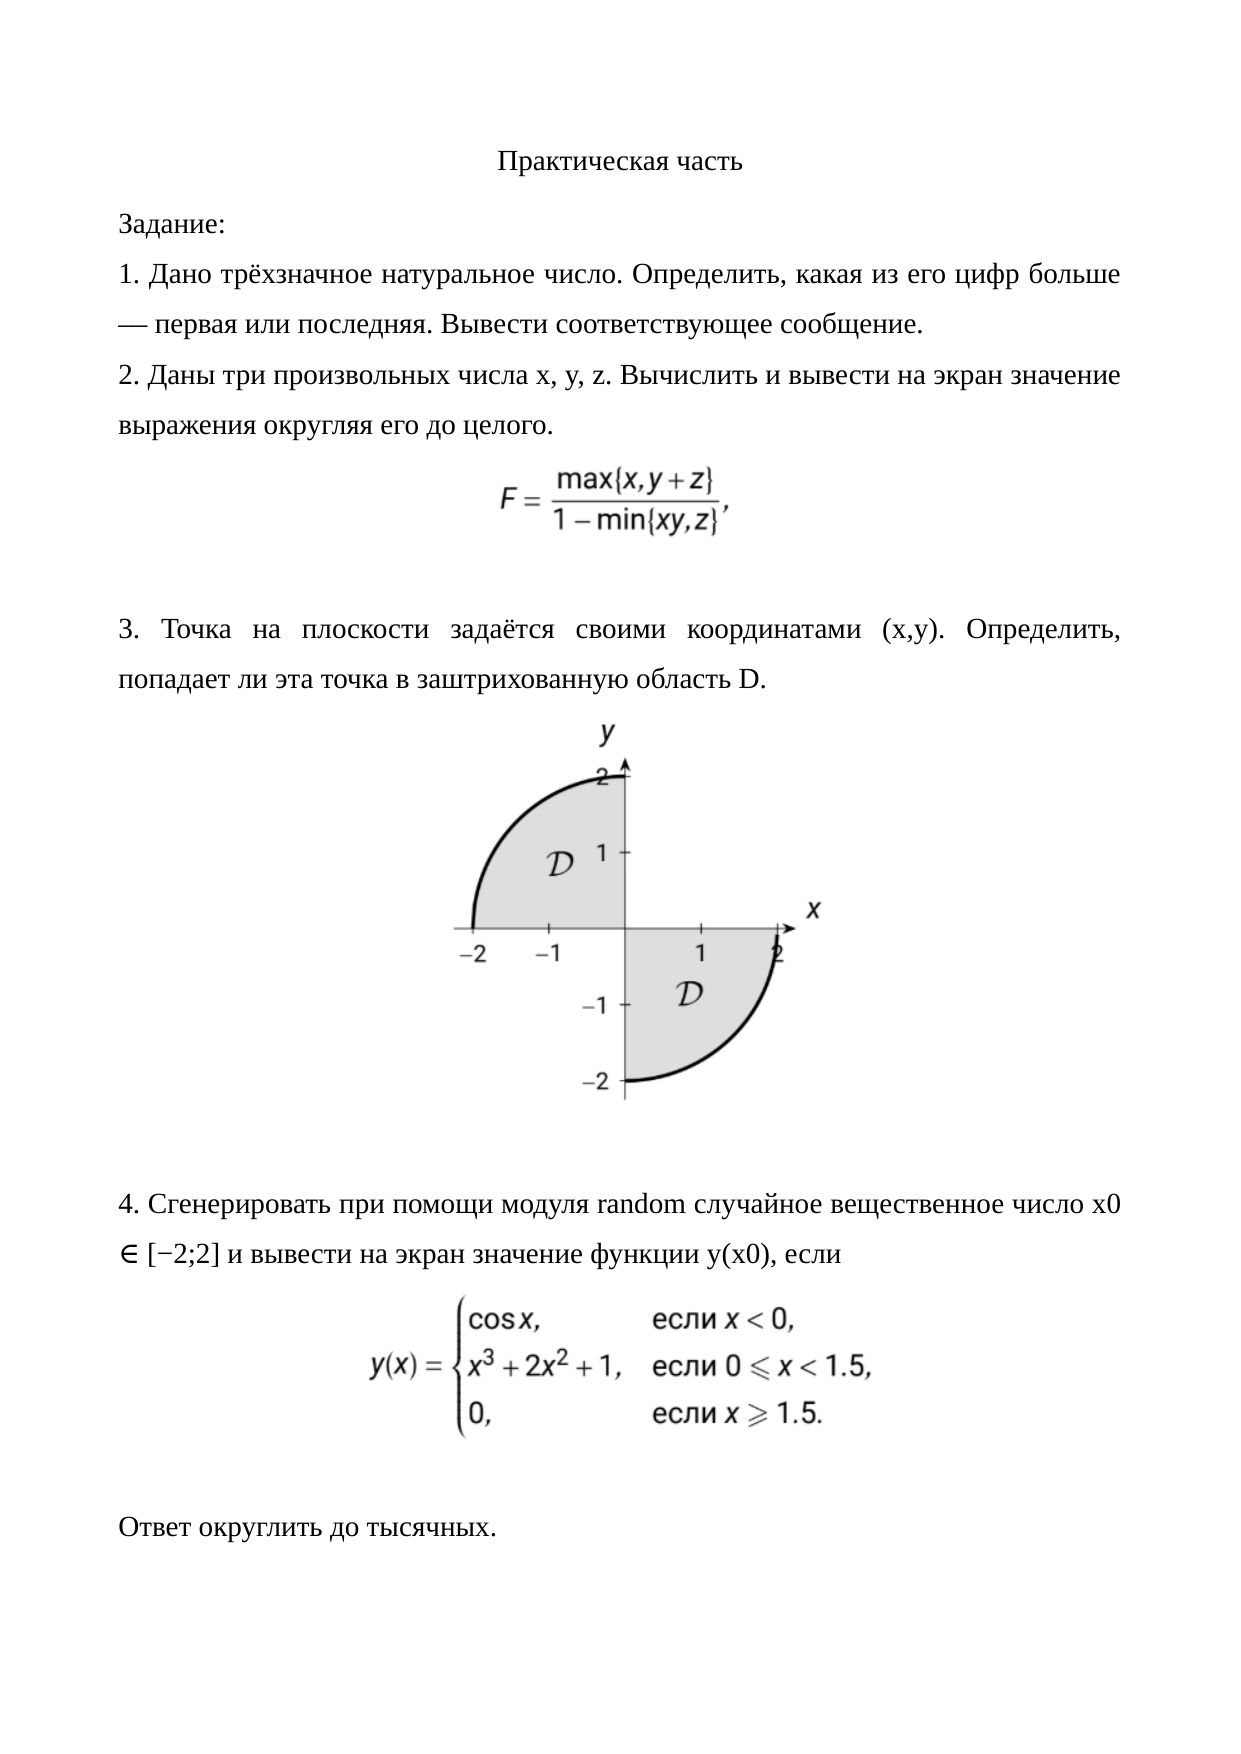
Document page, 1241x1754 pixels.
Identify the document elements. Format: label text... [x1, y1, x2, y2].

text 1. Дано трёхзначное натуральное число. Определить, какая из его цифр больше –– первая или последняя. Вывести соответствующее сообщение. [118, 256, 1122, 340]
text 4. Сгенерировать при помощи модуля random случайное вещественное число x0 ∈ [−2;2] и вывести на экран значение функции y(x0), если [118, 1186, 1122, 1270]
text 2. Даны три произвольных числа x, y, z. Вычислить и вывести на экран значение выражения округляя его до целого. [118, 357, 1122, 441]
text Ответ округлить до тысячных. [118, 1509, 1122, 1542]
picture [478, 457, 762, 544]
subtitle Практическая часть [118, 143, 1122, 177]
text Задание: [118, 206, 1122, 239]
text 3. Точка на плоскости задаётся своими координатами (x,y). Определить, попадает ли эта точка в заштрихованную область D. [118, 611, 1122, 695]
picture [404, 711, 836, 1119]
picture [348, 1286, 892, 1442]
